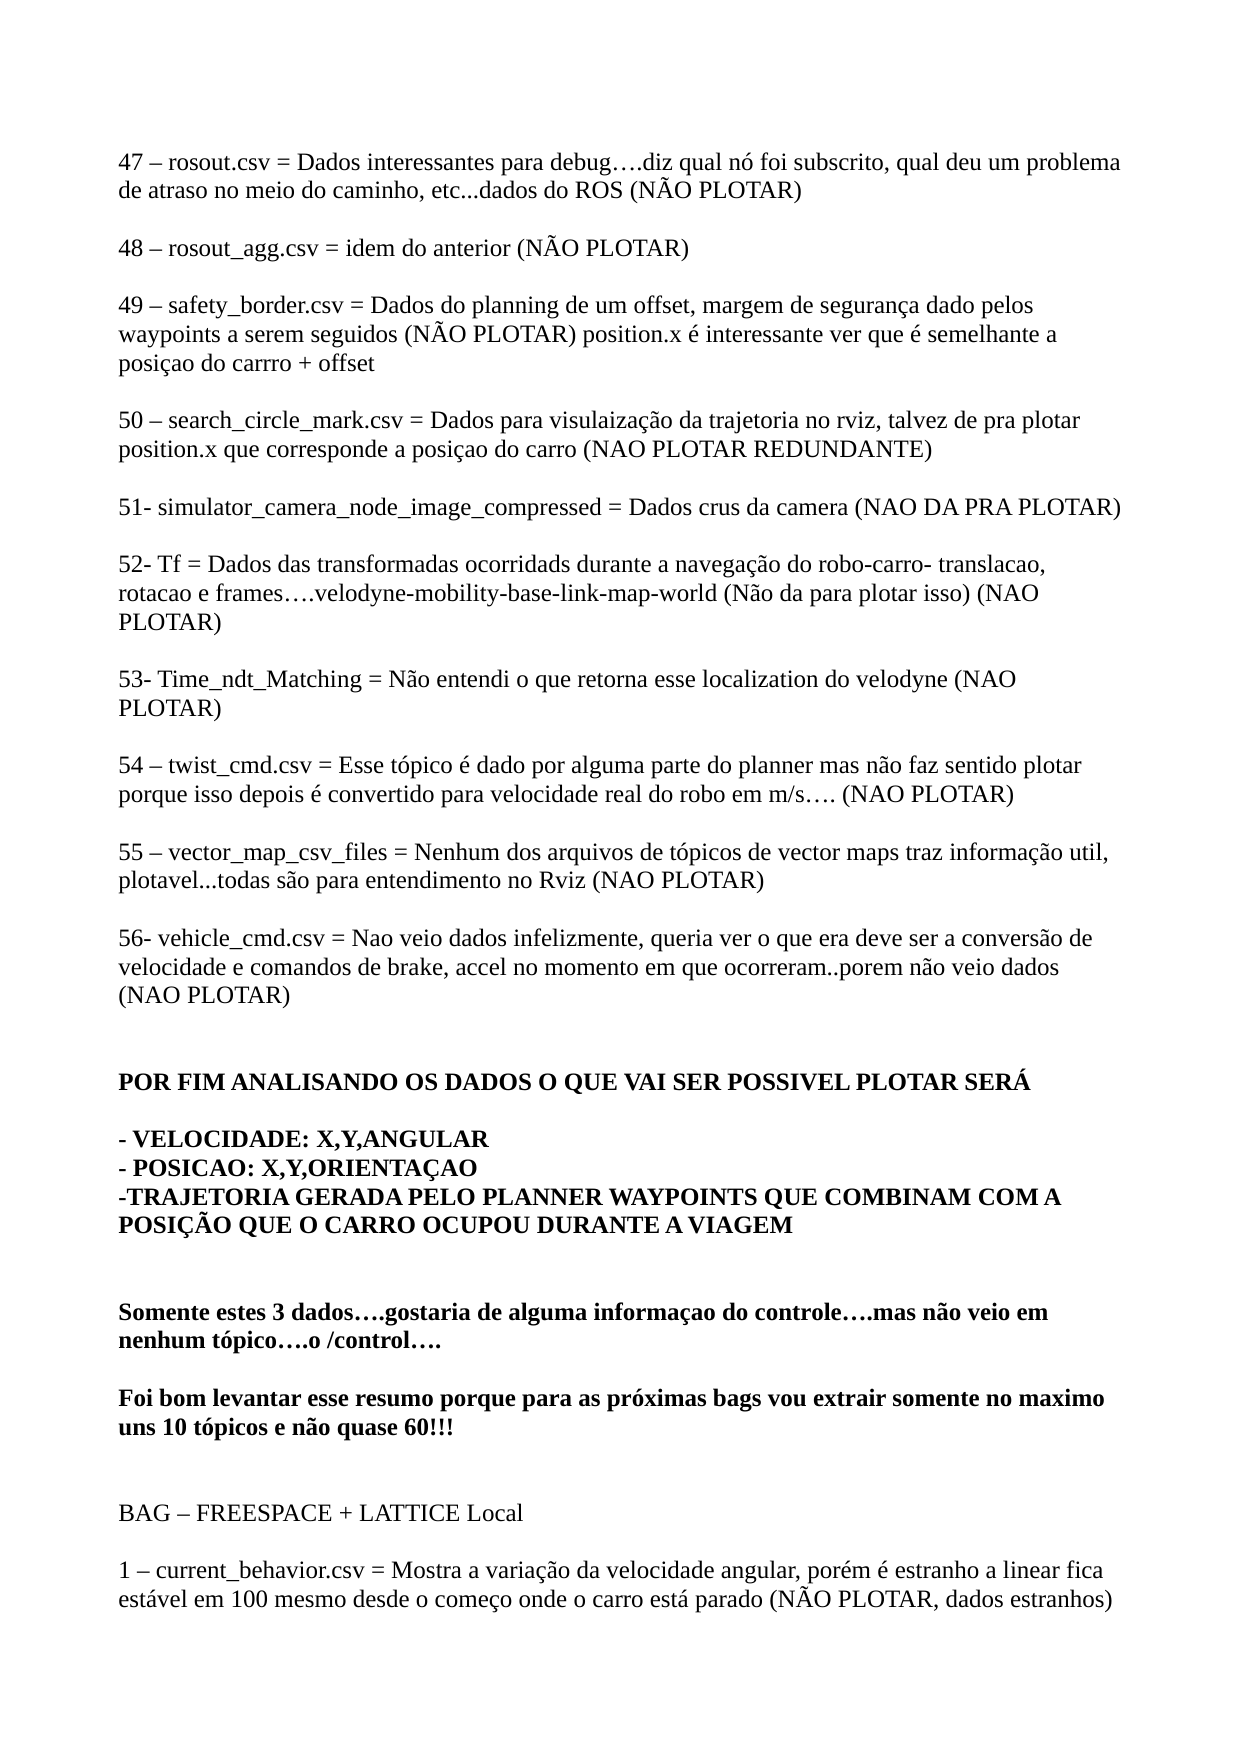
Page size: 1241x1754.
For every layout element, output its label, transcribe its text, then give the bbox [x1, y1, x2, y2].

text 51- simulator_camera_node_image_compressed = Dados crus da camera (NAO DA PRA PLOTAR) [118, 492, 1122, 521]
text Somente estes 3 dados….gostaria de alguma informaçao do controle….mas não veio em nenhum tópico….o /control…. [118, 1297, 1122, 1354]
text 47 – rosout.csv = Dados interessantes para debug….diz qual nó foi subscrito, qual deu um problema de atraso no meio do caminho, etc...dados do ROS (NÃO PLOTAR) [118, 147, 1122, 204]
text 54 – twist_cmd.csv = Esse tópico é dado por alguma parte do planner mas não faz sentido plotar porque isso depois é convertido para velocidade real do robo em m/s…. (NAO PLOTAR) [118, 751, 1122, 808]
text - VELOCIDADE: X,Y,ANGULAR [118, 1124, 1122, 1153]
text 53- Time_ndt_Matching = Não entendi o que retorna esse localization do velodyne (NAO PLOTAR) [118, 664, 1122, 722]
text 1 – current_behavior.csv = Mostra a variação da velocidade angular, porém é estranho a linear fica estável em 100 mesmo desde o começo onde o carro está parado (NÃO PLOTAR, dados estranhos) [118, 1556, 1122, 1613]
text 55 – vector_map_csv_files = Nenhum dos arquivos de tópicos de vector maps traz informação util, plotavel...todas são para entendimento no Rviz (NAO PLOTAR) [118, 837, 1122, 894]
text 50 – search_circle_mark.csv = Dados para visulaização da trajetoria no rviz, talvez de pra plotar position.x que corresponde a posiçao do carro (NAO PLOTAR REDUNDANTE) [118, 406, 1122, 463]
text 49 – safety_border.csv = Dados do planning de um offset, margem de segurança dado pelos waypoints a serem seguidos (NÃO PLOTAR) position.x é interessante ver que é semelhante a posiçao do carrro + offset [118, 291, 1122, 377]
text POR FIM ANALISANDO OS DADOS O QUE VAI SER POSSIVEL PLOTAR SERÁ [118, 1067, 1122, 1096]
text 56- vehicle_cmd.csv = Nao veio dados infelizmente, queria ver o que era deve ser a conversão de velocidade e comandos de brake, accel no momento em que ocorreram..porem não veio dados (NAO PLOTAR) [118, 923, 1122, 1009]
text 52- Tf = Dados das transformadas ocorridads durante a navegação do robo-carro- translacao, rotacao e frames….velodyne-mobility-base-link-map-world (Não da para plotar isso) (NAO PLOTAR) [118, 549, 1122, 636]
text - POSICAO: X,Y,ORIENTAÇAO [118, 1153, 1122, 1182]
text -TRAJETORIA GERADA PELO PLANNER WAYPOINTS QUE COMBINAM COM A POSIÇÃO QUE O CARRO OCUPOU DURANTE A VIAGEM [118, 1182, 1122, 1239]
text 48 – rosout_agg.csv = idem do anterior (NÃO PLOTAR) [118, 233, 1122, 262]
text Foi bom levantar esse resumo porque para as próximas bags vou extrair somente no maximo uns 10 tópicos e não quase 60!!! [118, 1383, 1122, 1441]
text BAG – FREESPACE + LATTICE Local [118, 1498, 1122, 1527]
